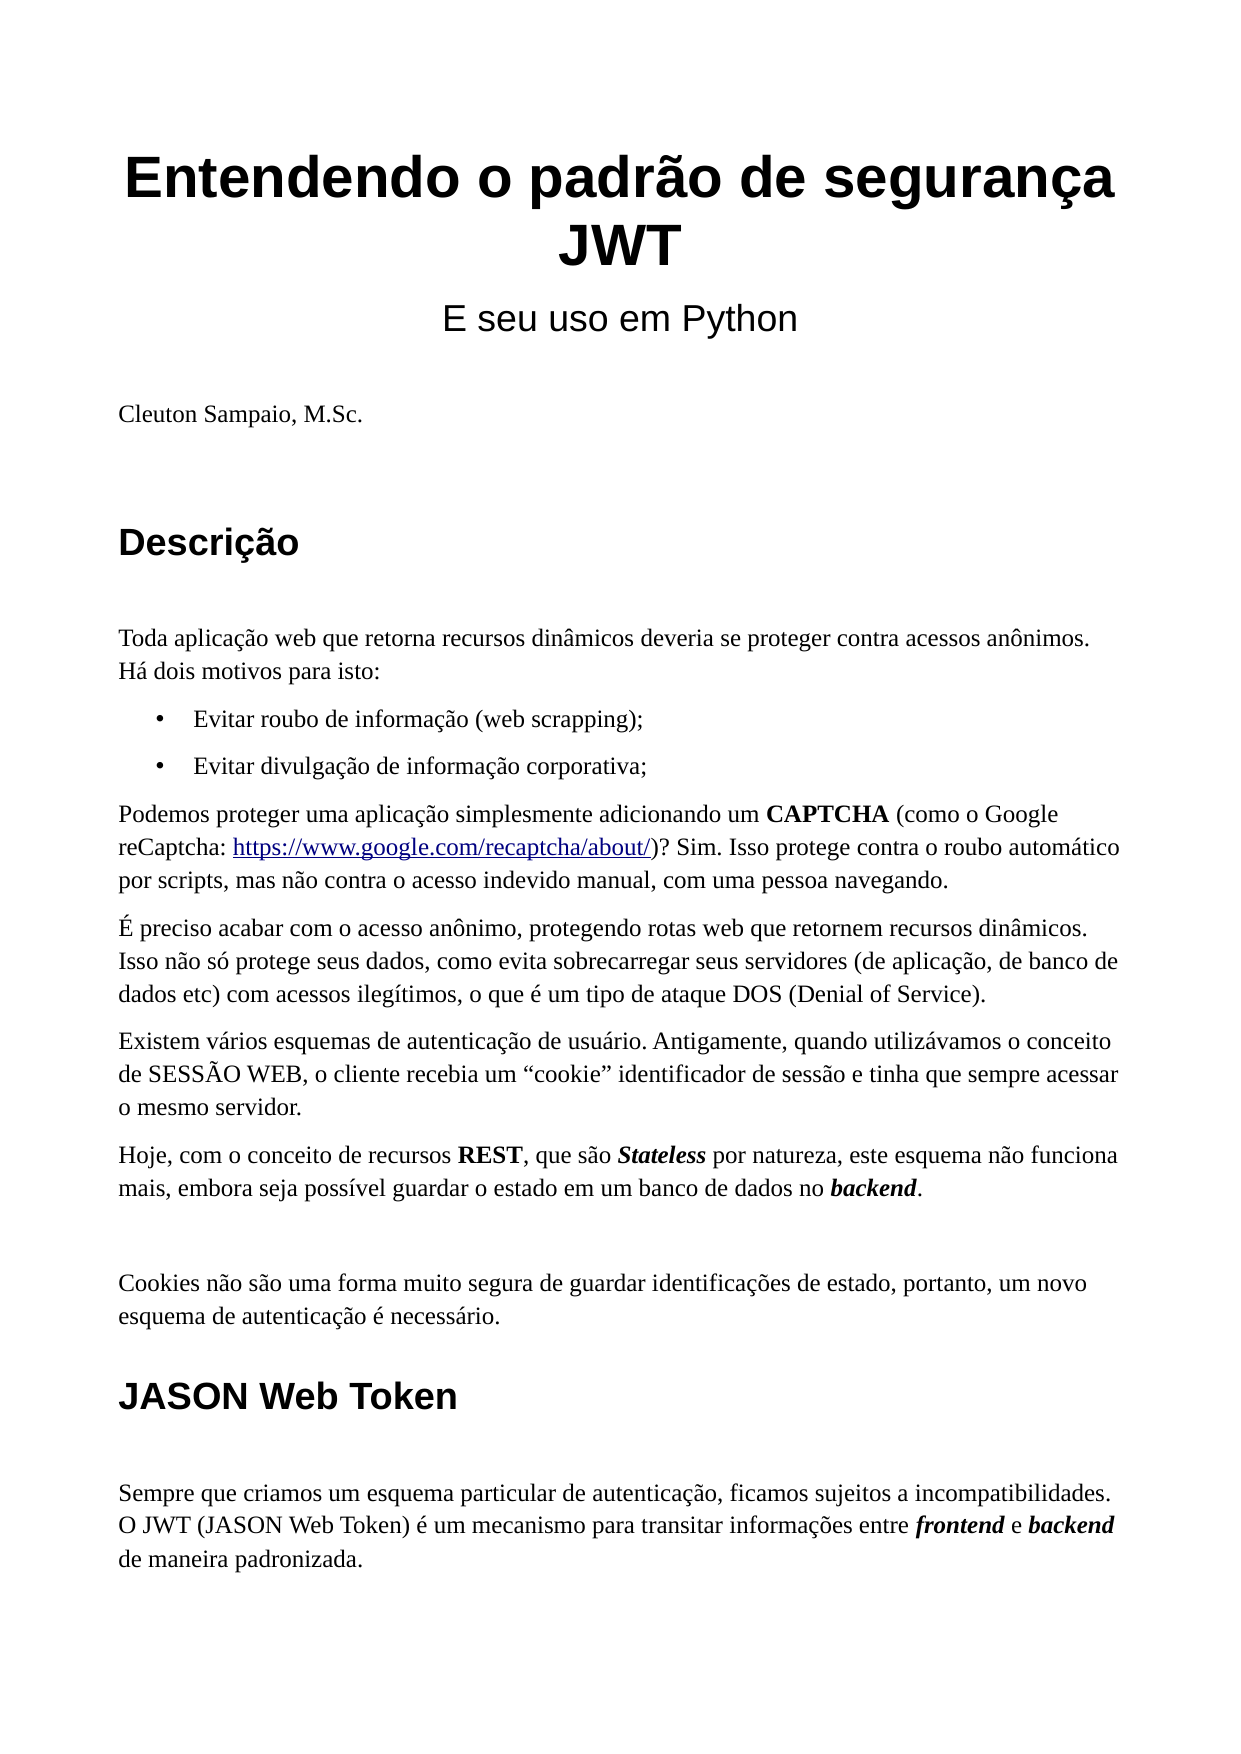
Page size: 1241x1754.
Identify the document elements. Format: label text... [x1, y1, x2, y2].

list Evitar divulgação de informação corporativa; [156, 751, 1122, 780]
subtitle JASON Web Token [118, 1374, 1122, 1417]
title Entendendo o padrão de segurança JWT [118, 143, 1122, 277]
text Cleuton Sampaio, M.Sc. [118, 399, 1122, 428]
text Hoje, com o conceito de recursos REST, que são Stateless por natureza, este esquema não funciona mais, embora seja possível guardar o estado em um banco de dados no backend. [118, 1140, 1122, 1202]
list Evitar roubo de informação (web scrapping); [156, 704, 1122, 733]
text Cookies não são uma forma muito segura de guardar identificações de estado, portanto, um novo esquema de autenticação é necessário. [118, 1268, 1122, 1330]
text Toda aplicação web que retorna recursos dinâmicos deveria se proteger contra acessos anônimos. Há dois motivos para isto: [118, 623, 1122, 685]
text Podemos proteger uma aplicação simplesmente adicionando um CAPTCHA (como o Google reCaptcha: https://www.google.com/recaptcha/about/)? Sim. Isso protege contra o roubo automático por scripts, mas não contra o acesso indevido manual, com uma pessoa navegando. [118, 799, 1122, 894]
text É preciso acabar com o acesso anônimo, protegendo rotas web que retornem recursos dinâmicos. Isso não só protege seus dados, como evita sobrecarregar seus servidores (de aplicação, de banco de dados etc) com acessos ilegítimos, o que é um tipo de ataque DOS (Denial of Service). [118, 913, 1122, 1007]
text Existem vários esquemas de autenticação de usuário. Antigamente, quando utilizávamos o conceito de SESSÃO WEB, o cliente recebia um “cookie” identificador de sessão e tinha que sempre acessar o mesmo servidor. [118, 1026, 1122, 1121]
text Sempre que criamos um esquema particular de autenticação, ficamos sujeitos a incompatibilidades. O JWT (JASON Web Token) é um mecanismo para transitar informações entre frontend e backend de maneira padronizada. [118, 1478, 1122, 1572]
subtitle Descrição [118, 519, 1122, 563]
subtitle E seu uso em Python [118, 296, 1122, 339]
